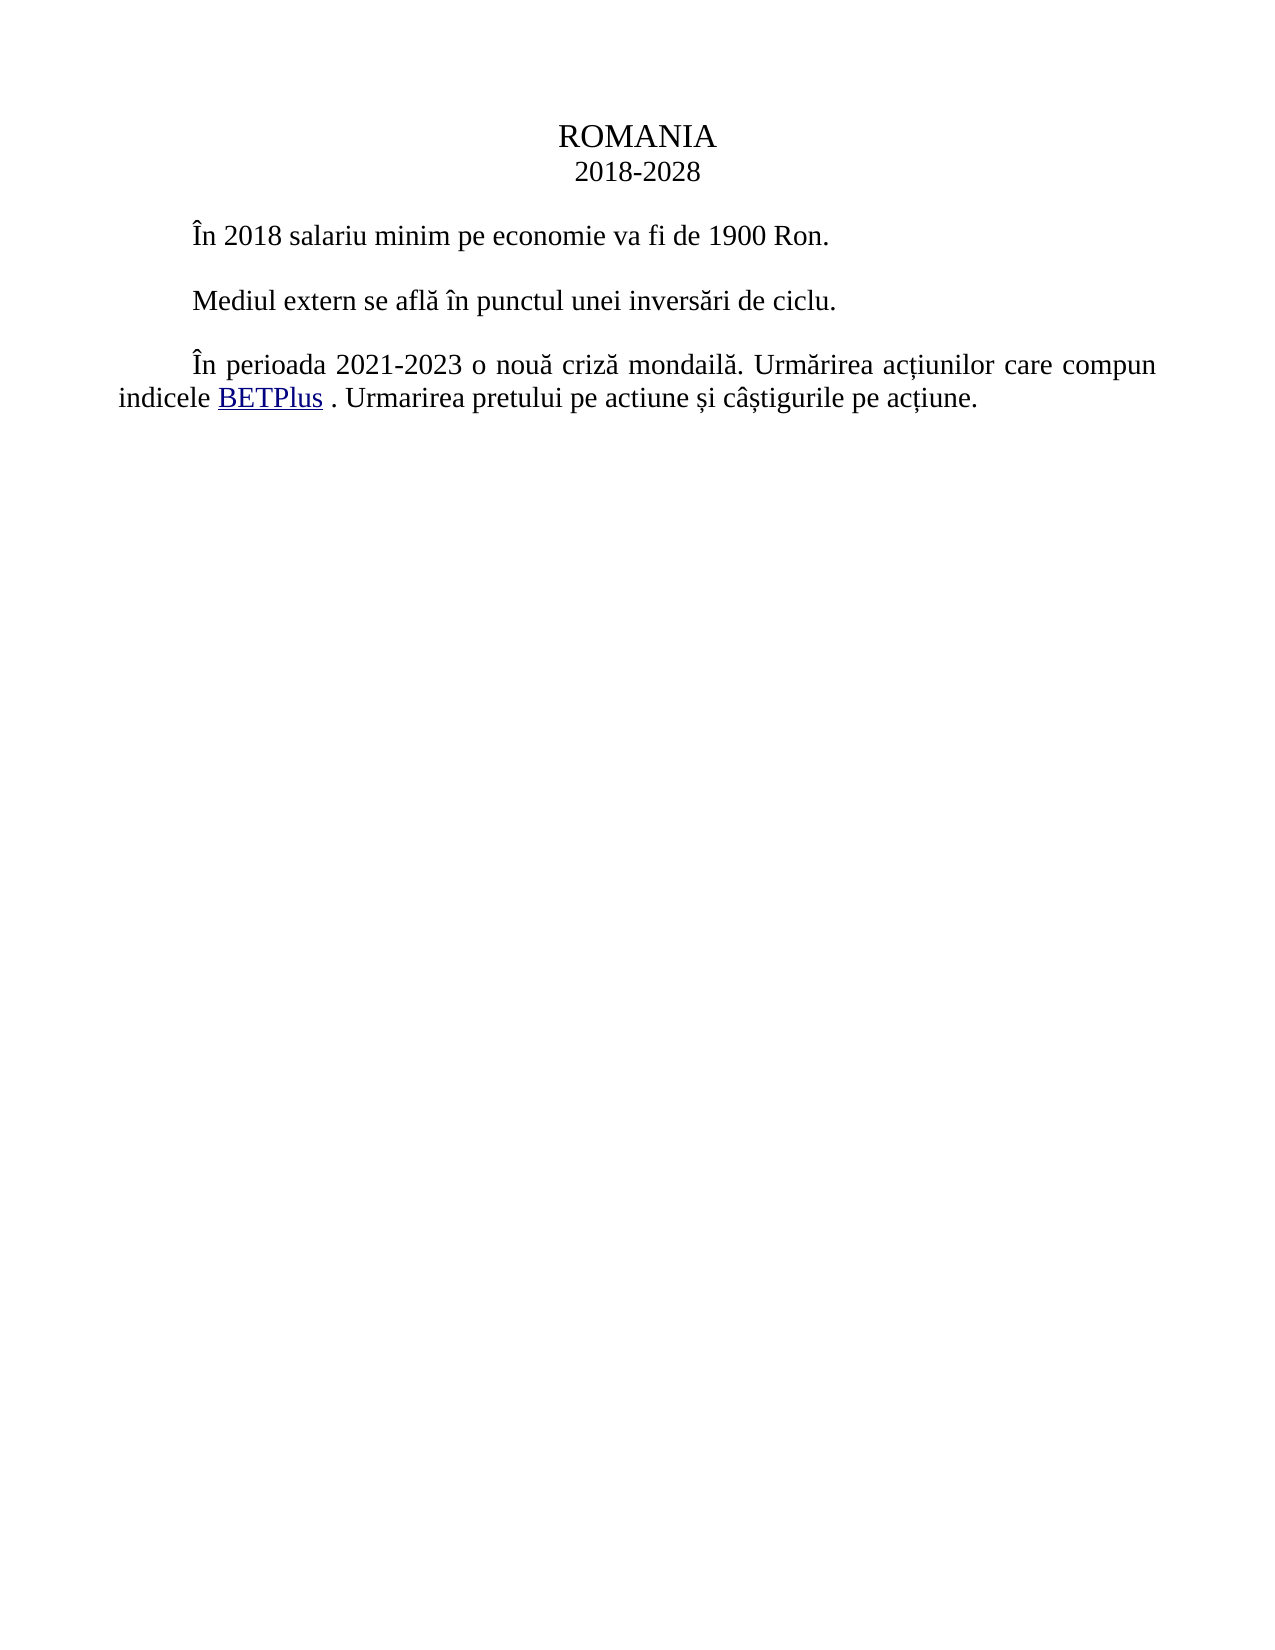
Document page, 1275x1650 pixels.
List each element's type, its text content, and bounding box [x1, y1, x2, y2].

text 2018-2028 [118, 155, 1157, 187]
text ROMANIA [118, 118, 1157, 155]
text În perioada 2021-2023 o nouă criză mondailă. Urmărirea acțiunilor care compun indicele BETPlus . Urmarirea pretului pe actiune și câștigurile pe acțiune. [118, 349, 1157, 413]
text Mediul extern se află în punctul unei inversări de ciclu. [118, 284, 1157, 316]
text În 2018 salariu minim pe economie va fi de 1900 Ron. [118, 219, 1157, 252]
